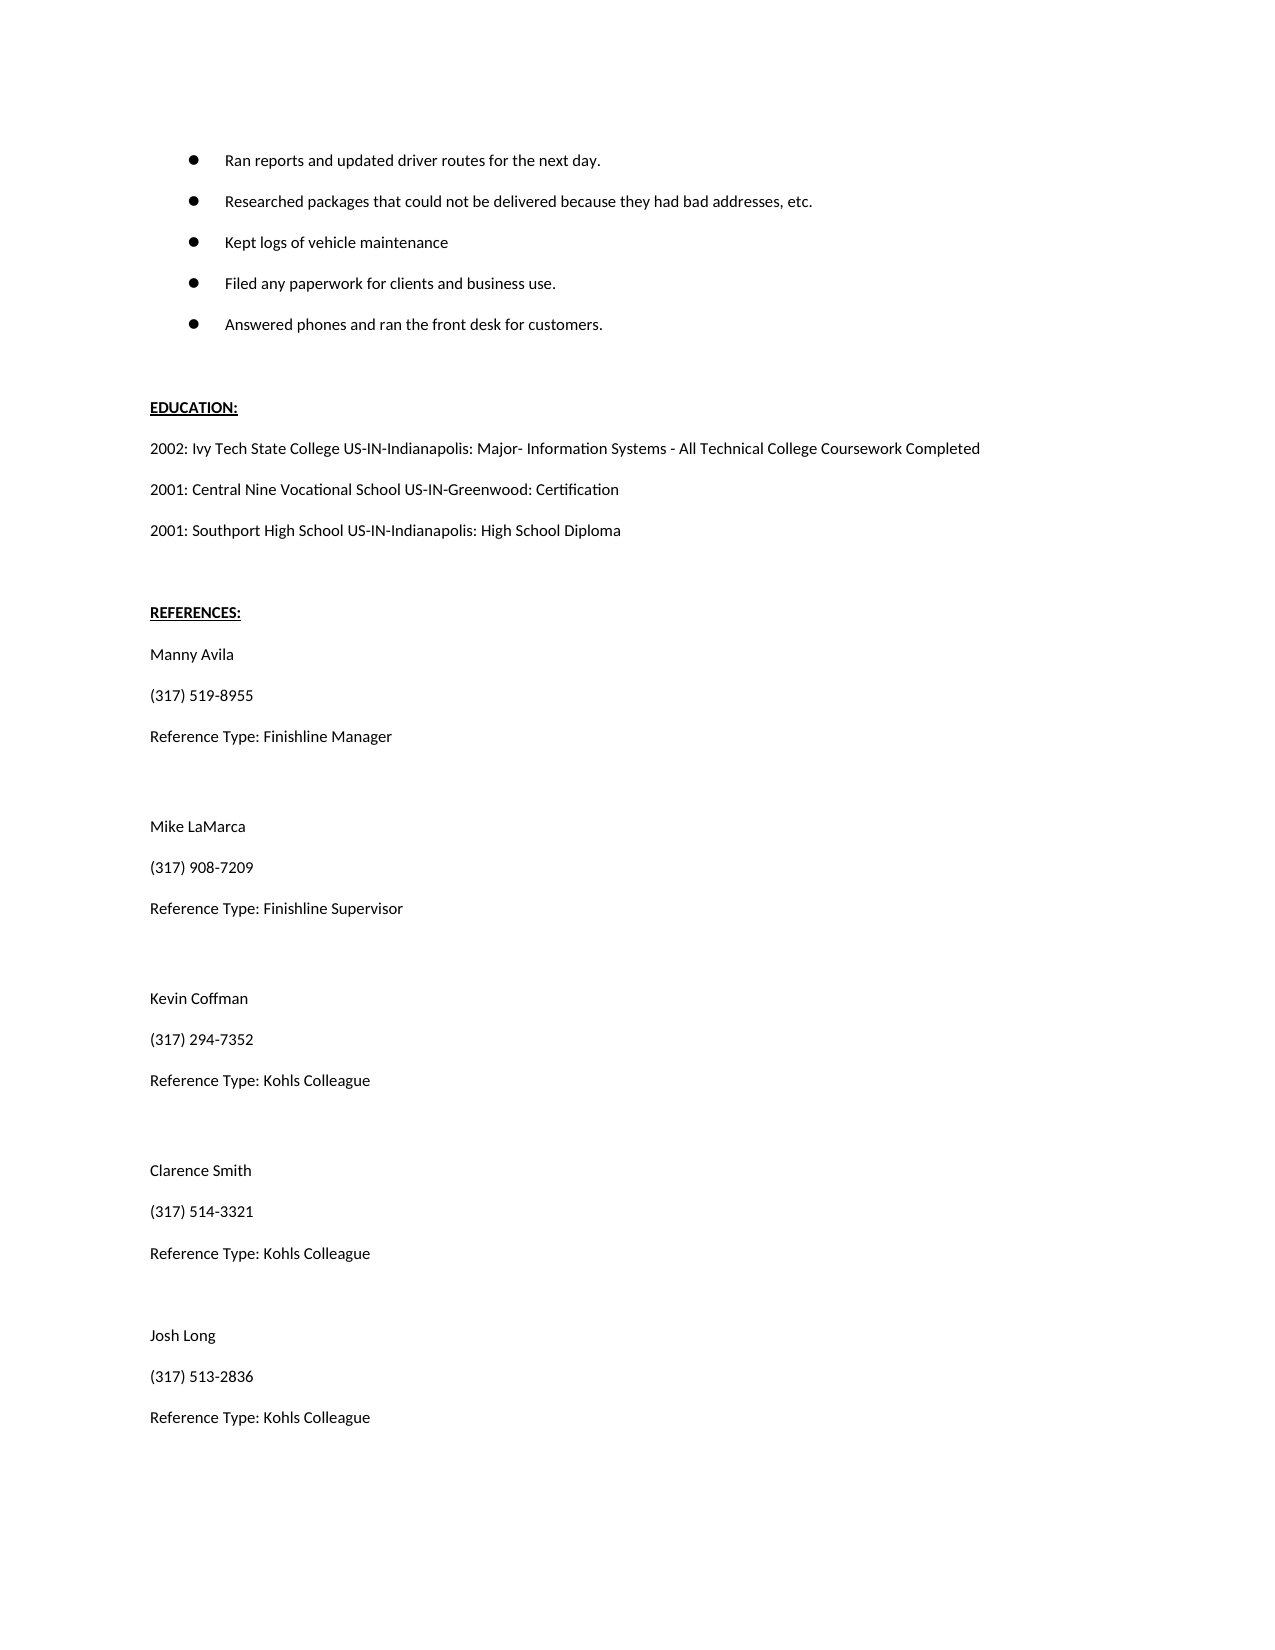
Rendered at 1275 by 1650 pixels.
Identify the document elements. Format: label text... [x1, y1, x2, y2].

text Reference Type: Kohls Colleague [150, 1243, 1125, 1263]
text (317) 514-3321 [150, 1202, 1125, 1222]
text Manny Avila [150, 644, 1125, 664]
text Mike LaMarca [150, 816, 1125, 836]
text 2001: Southport High School US-IN-Indianapolis: High School Diploma [150, 520, 1125, 541]
list Researched packages that could not be delivered because they had bad addresses, etc. [187, 191, 1125, 211]
text Josh Long [150, 1325, 1125, 1346]
text REFERENCES: [150, 603, 1125, 623]
text 2002: Ivy Tech State College US-IN-Indianapolis: Major- Information Systems - All Technical College Coursework Completed [150, 438, 1125, 458]
text Kevin Coffman [150, 988, 1125, 1009]
text Reference Type: Finishline Supervisor [150, 898, 1125, 919]
list Kept logs of vehicle maintenance [187, 232, 1125, 253]
text Reference Type: Kohls Colleague [150, 1071, 1125, 1091]
text Clarence Smith [150, 1161, 1125, 1181]
text (317) 513-2836 [150, 1366, 1125, 1387]
text EDUCATION: [150, 397, 1125, 417]
list Filed any paperwork for clients and business use. [187, 273, 1125, 294]
text (317) 519-8955 [150, 685, 1125, 705]
text (317) 908-7209 [150, 857, 1125, 877]
list Answered phones and ran the front desk for customers. [187, 314, 1125, 335]
text 2001: Central Nine Vocational School US-IN-Greenwood: Certification [150, 479, 1125, 499]
text (317) 294-7352 [150, 1029, 1125, 1050]
text Reference Type: Kohls Colleague [150, 1407, 1125, 1428]
list Ran reports and updated driver routes for the next day. [187, 150, 1125, 170]
text Reference Type: Finishline Manager [150, 726, 1125, 746]
